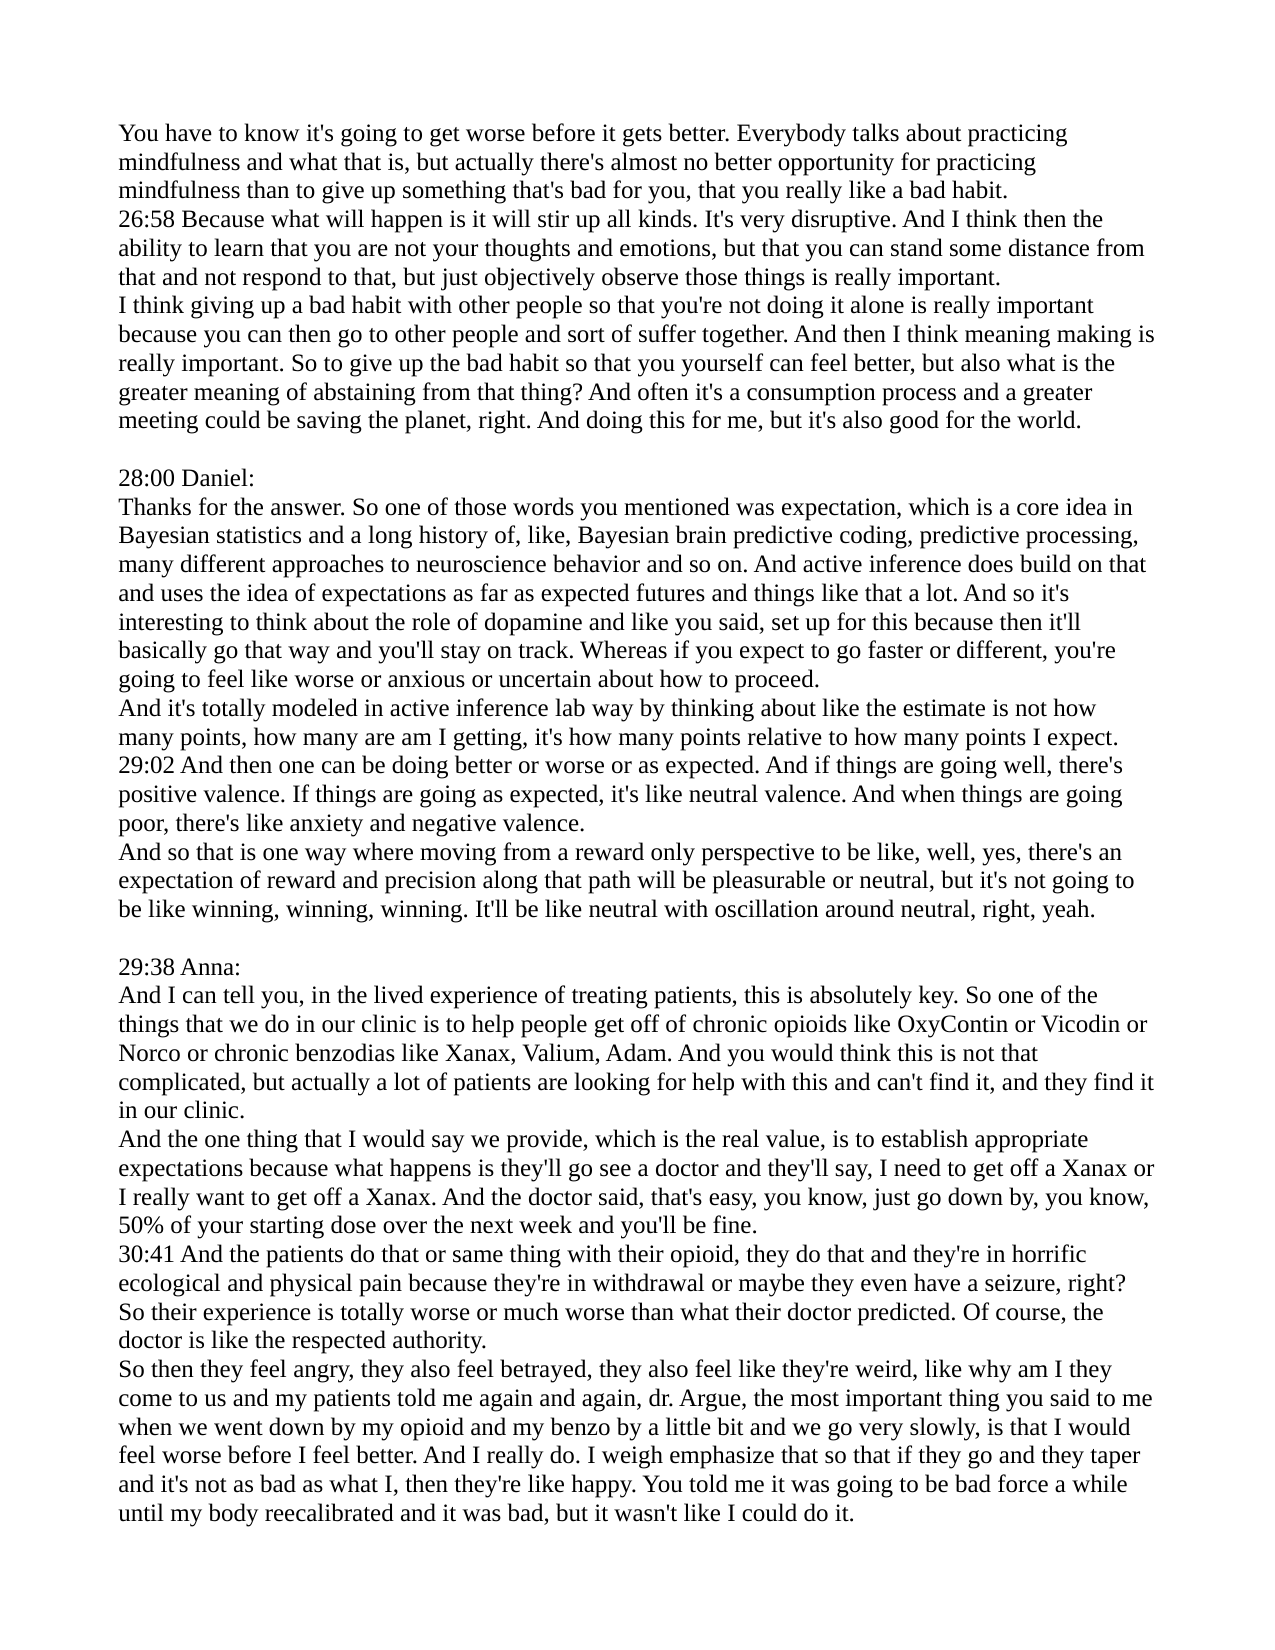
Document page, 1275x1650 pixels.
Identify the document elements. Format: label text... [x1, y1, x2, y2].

text You have to know it's going to get worse before it gets better. Everybody talks about practicing mindfulness and what that is, but actually there's almost no better opportunity for practicing mindfulness than to give up something that's bad for you, that you really like a bad habit. [118, 118, 1157, 204]
text So then they feel angry, they also feel betrayed, they also feel like they're weird, like why am I they come to us and my patients told me again and again, dr. Argue, the most important thing you said to me when we went down by my opioid and my benzo by a little bit and we go very slowly, is that I would feel worse before I feel better. And I really do. I weigh emphasize that so that if they go and they taper and it's not as bad as what I, then they're like happy. You told me it was going to be bad force a while until my body reecalibrated and it was bad, but it wasn't like I could do it. [118, 1354, 1157, 1527]
text And so that is one way where moving from a reward only perspective to be like, well, yes, there's an expectation of reward and precision along that path will be pleasurable or neutral, but it's not going to be like winning, winning, winning. It'll be like neutral with oscillation around neutral, right, yeah. [118, 837, 1157, 923]
text 29:38 Anna: [118, 952, 1157, 981]
text 26:58 Because what will happen is it will stir up all kinds. It's very disruptive. And I think then the ability to learn that you are not your thoughts and emotions, but that you can stand some distance from that and not respond to that, but just objectively observe those things is really important. [118, 204, 1157, 291]
text 30:41 And the patients do that or same thing with their opioid, they do that and they're in horrific ecological and physical pain because they're in withdrawal or maybe they even have a seizure, right? So their experience is totally worse or much worse than what their doctor predicted. Of course, the doctor is like the respected authority. [118, 1239, 1157, 1354]
text And it's totally modeled in active inference lab way by thinking about like the estimate is not how many points, how many are am I getting, it's how many points relative to how many points I expect. [118, 693, 1157, 751]
text And the one thing that I would say we provide, which is the real value, is to establish appropriate expectations because what happens is they'll go see a doctor and they'll say, I need to get off a Xanax or I really want to get off a Xanax. And the doctor said, that's easy, you know, just go down by, you know, 50% of your starting dose over the next week and you'll be fine. [118, 1124, 1157, 1239]
text 28:00 Daniel: [118, 463, 1157, 492]
text 29:02 And then one can be doing better or worse or as expected. And if things are going well, there's positive valence. If things are going as expected, it's like neutral valence. And when things are going poor, there's like anxiety and negative valence. [118, 751, 1157, 837]
text And I can tell you, in the lived experience of treating patients, this is absolutely key. So one of the things that we do in our clinic is to help people get off of chronic opioids like OxyContin or Vicodin or Norco or chronic benzodias like Xanax, Valium, Adam. And you would think this is not that complicated, but actually a lot of patients are looking for help with this and can't find it, and they find it in our clinic. [118, 981, 1157, 1124]
text Thanks for the answer. So one of those words you mentioned was expectation, which is a core idea in Bayesian statistics and a long history of, like, Bayesian brain predictive coding, predictive processing, many different approaches to neuroscience behavior and so on. And active inference does build on that and uses the idea of expectations as far as expected futures and things like that a lot. And so it's interesting to think about the role of dopamine and like you said, set up for this because then it'll basically go that way and you'll stay on track. Whereas if you expect to go faster or different, you're going to feel like worse or anxious or uncertain about how to proceed. [118, 492, 1157, 693]
text I think giving up a bad habit with other people so that you're not doing it alone is really important because you can then go to other people and sort of suffer together. And then I think meaning making is really important. So to give up the bad habit so that you yourself can feel better, but also what is the greater meaning of abstaining from that thing? And often it's a consumption process and a greater meeting could be saving the planet, right. And doing this for me, but it's also good for the world. [118, 291, 1157, 434]
